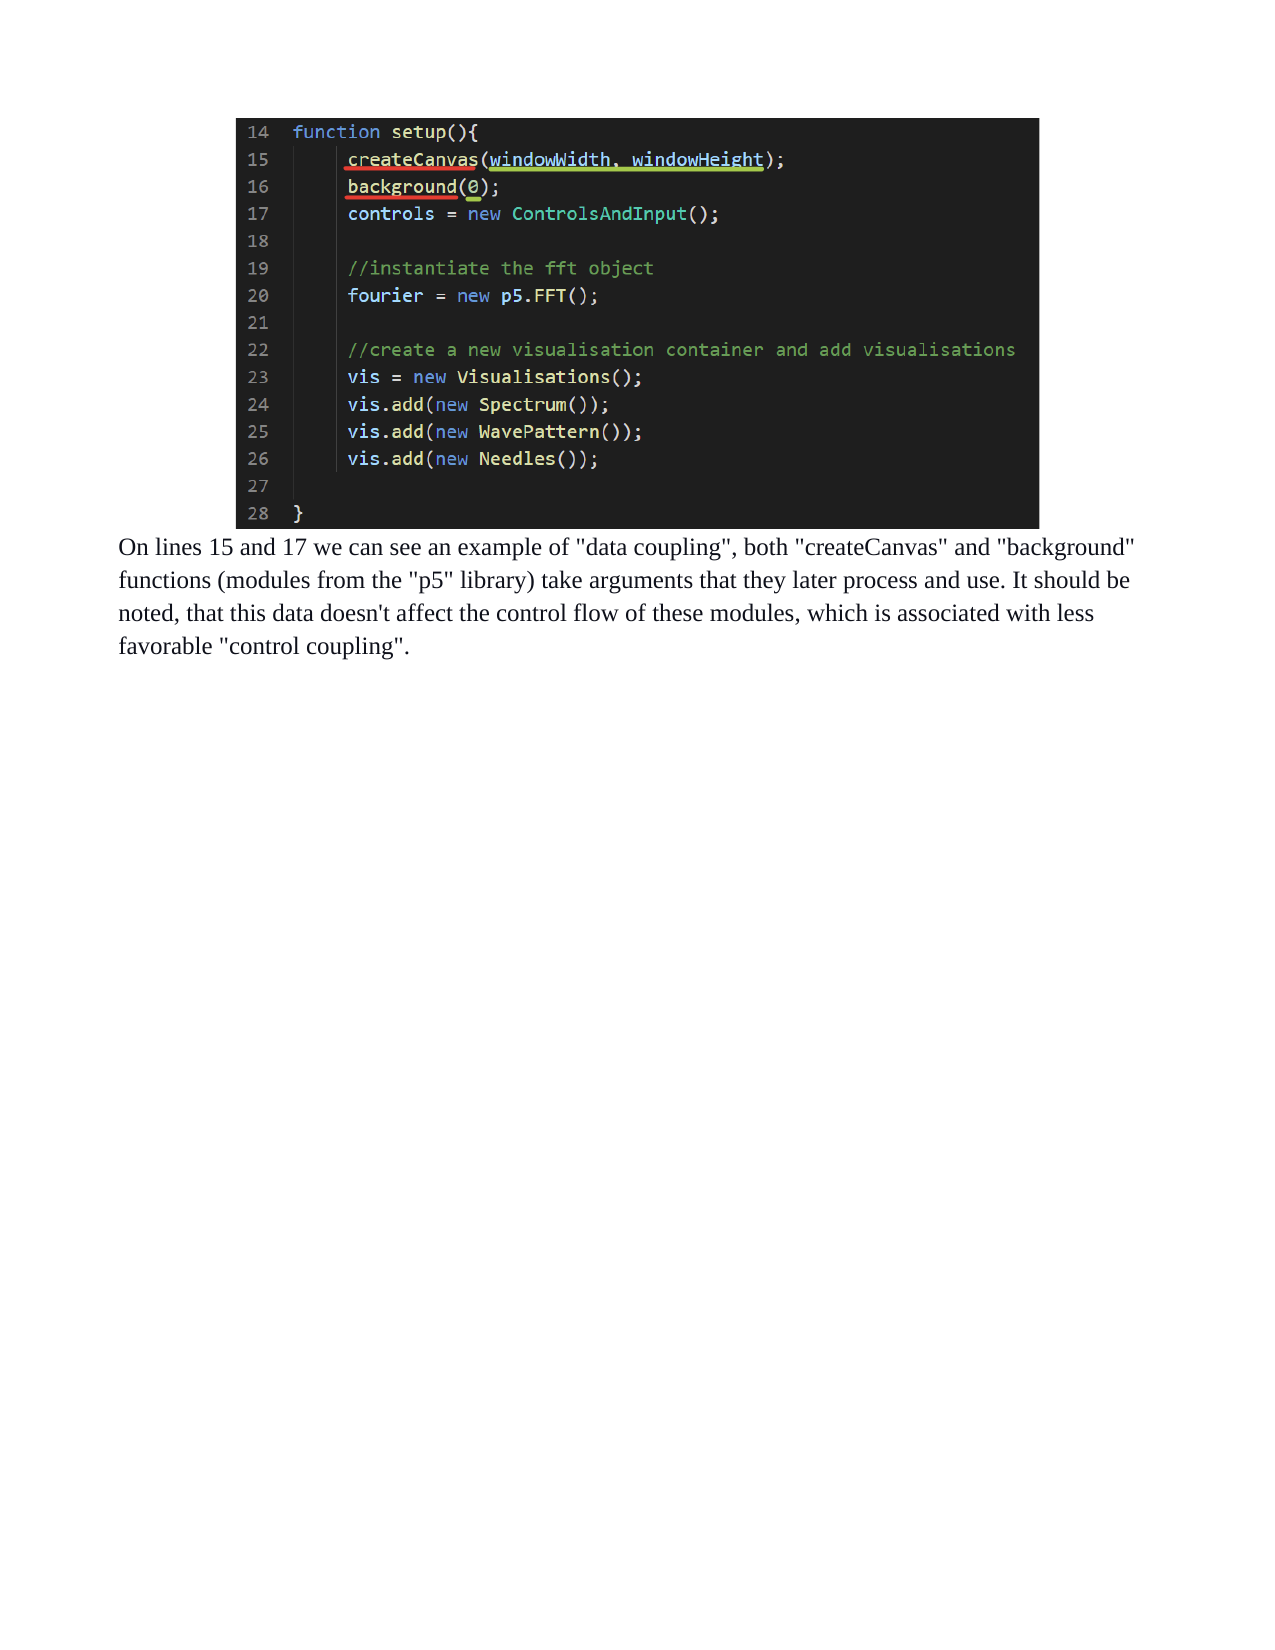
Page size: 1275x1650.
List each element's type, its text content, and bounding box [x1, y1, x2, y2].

text On lines 15 and 17 we can see an example of "data coupling", both "createCanvas" and "background" functions (modules from the "p5" library) take arguments that they later process and use. It should be noted, that this data doesn't affect the control flow of these modules, which is associated with less favorable "control coupling". [118, 118, 1157, 660]
picture [235, 118, 1040, 529]
